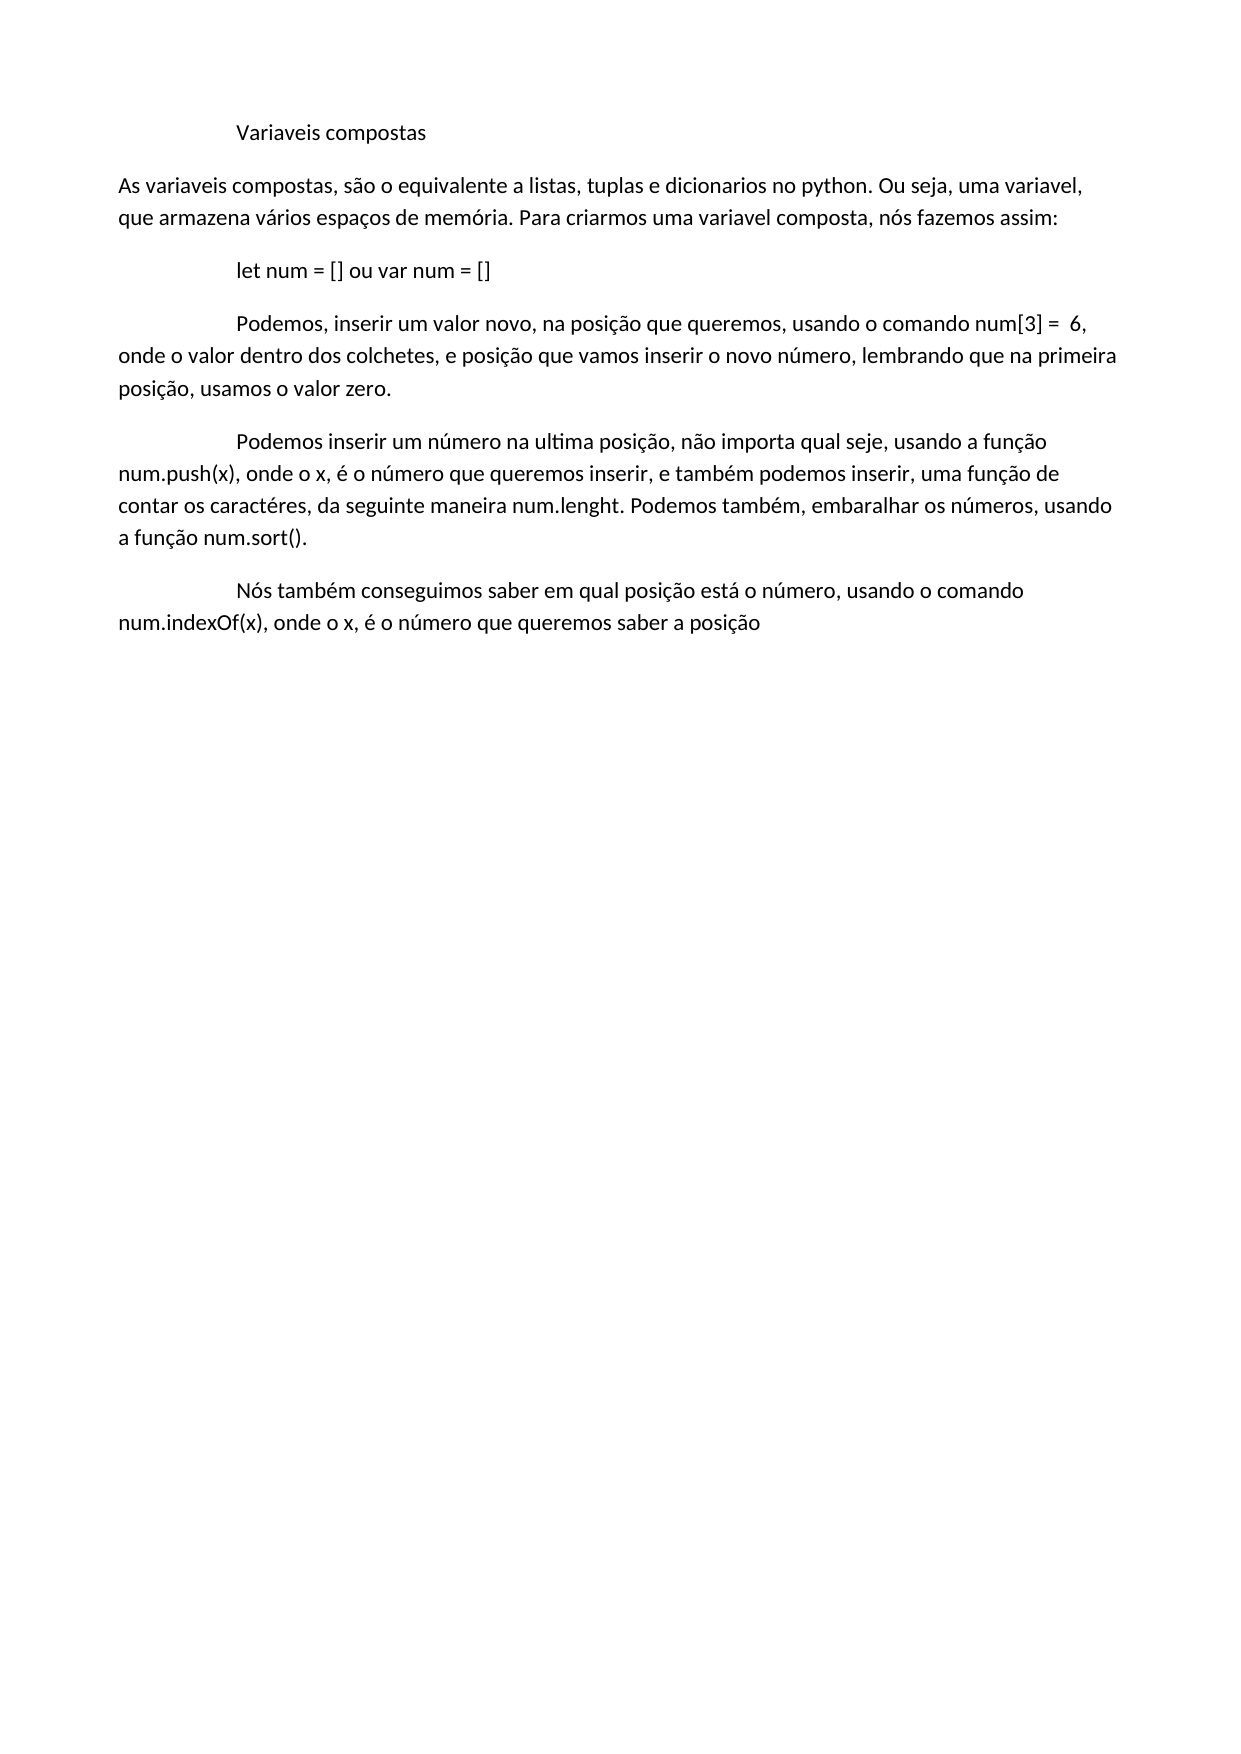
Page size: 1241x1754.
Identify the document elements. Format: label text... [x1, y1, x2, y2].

text Podemos inserir um número na ultima posição, não importa qual seje, usando a função num.push(x), onde o x, é o número que queremos inserir, e também podemos inserir, uma função de contar os caractéres, da seguinte maneira num.lenght. Podemos também, embaralhar os números, usando a função num.sort(). [118, 427, 1122, 551]
text As variaveis compostas, são o equivalente a listas, tuplas e dicionarios no python. Ou seja, uma variavel, que armazena vários espaços de memória. Para criarmos uma variavel composta, nós fazemos assim: [118, 171, 1122, 231]
text Podemos, inserir um valor novo, na posição que queremos, usando o comando num[3] = 6, onde o valor dentro dos colchetes, e posição que vamos inserir o novo número, lembrando que na primeira posição, usamos o valor zero. [118, 309, 1122, 402]
text let num = [] ou var num = [] [118, 256, 1122, 284]
text Nós também conseguimos saber em qual posição está o número, usando o comando num.indexOf(x), onde o x, é o número que queremos saber a posição [118, 576, 1122, 637]
text Variaveis compostas [118, 118, 1122, 146]
